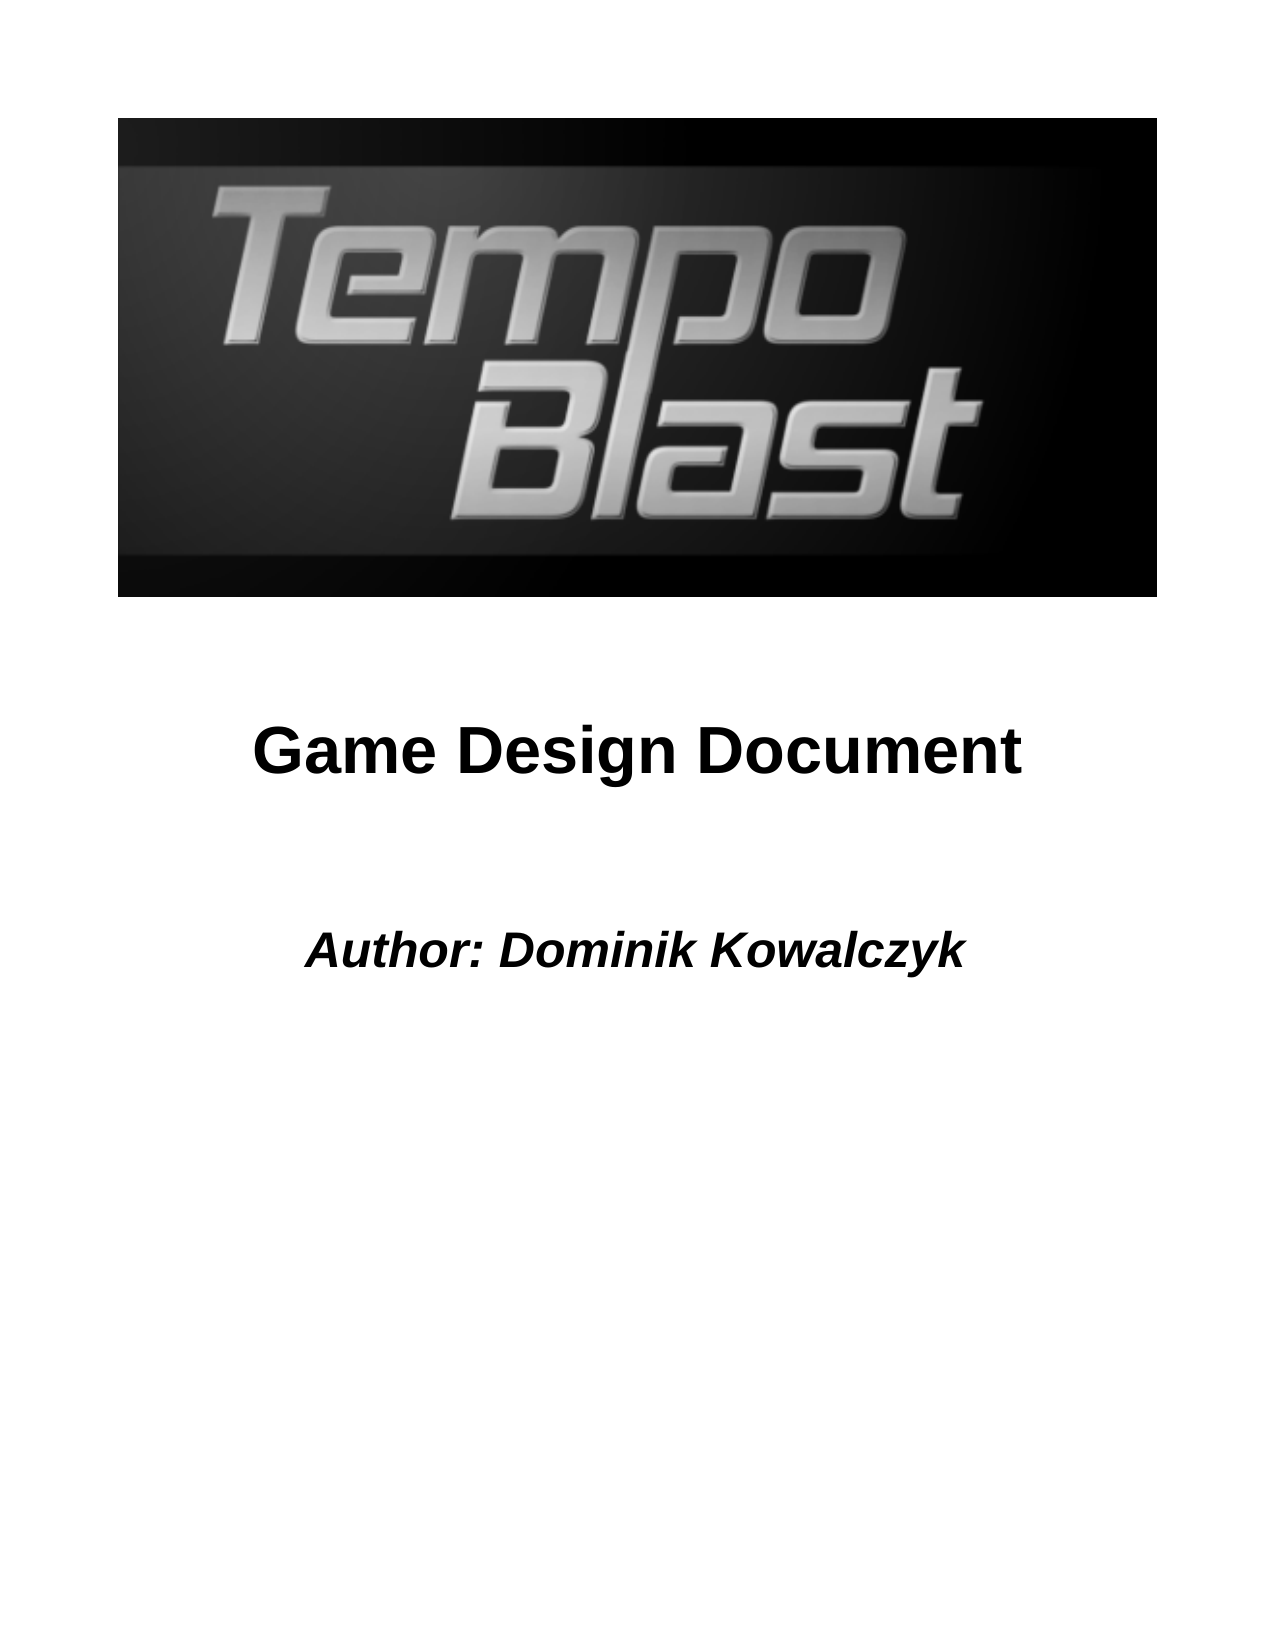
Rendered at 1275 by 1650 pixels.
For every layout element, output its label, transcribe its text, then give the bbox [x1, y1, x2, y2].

subtitle Game Design Document [118, 711, 1157, 788]
picture [118, 118, 1157, 597]
subtitle Author: Dominik Kowalczyk [118, 920, 1157, 978]
